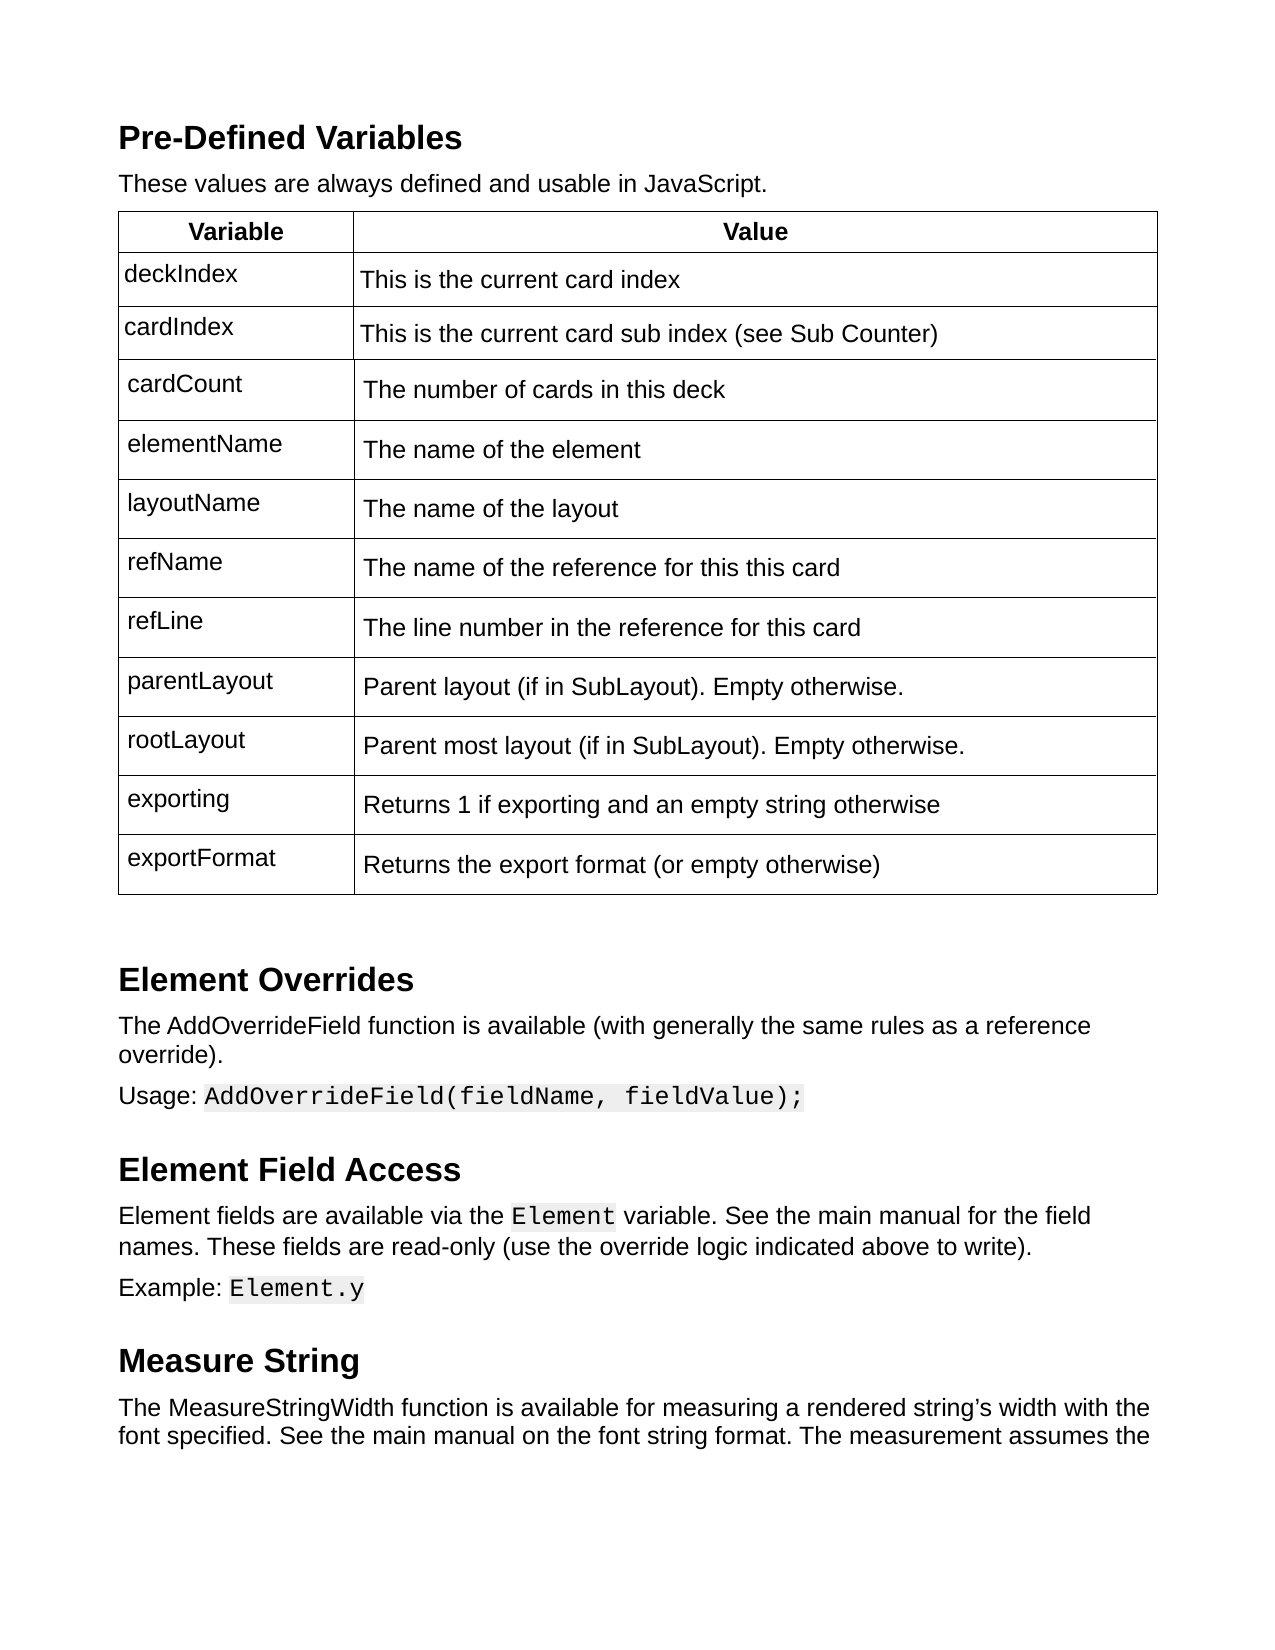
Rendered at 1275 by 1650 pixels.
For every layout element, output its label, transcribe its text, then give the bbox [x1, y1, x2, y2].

text These values are always defined and usable in JavaScript. [118, 169, 1157, 198]
text Example: Element.y [118, 1273, 1157, 1304]
table_header Variable [119, 212, 353, 252]
table_cell Returns the export format (or empty otherwise) [355, 834, 1157, 894]
table_cell refName [119, 539, 354, 597]
table_cell rootLayout [119, 717, 354, 775]
table_cell deckIndex [119, 253, 353, 306]
text Element fields are available via the Element variable. See the main manual for the field names. These fields are read-only (use the override logic indicated above to write). [118, 1201, 1157, 1260]
table_cell The name of the element [355, 420, 1157, 479]
table_cell elementName [119, 421, 354, 479]
subtitle Measure String [118, 1341, 1157, 1380]
subtitle Element Overrides [118, 960, 1157, 999]
table_cell Parent layout (if in SubLayout). Empty otherwise. [355, 657, 1157, 716]
table_cell Returns 1 if exporting and an empty string otherwise [355, 775, 1157, 834]
text The MeasureStringWidth function is available for measuring a rendered string’s width with the font specified. See the main manual on the font string format. The measurement assumes the [118, 1392, 1157, 1450]
table_cell layoutName [119, 480, 354, 538]
table_cell The number of cards in this deck [355, 359, 1157, 419]
table_cell The line number in the reference for this card [355, 597, 1157, 657]
text The AddOverrideField function is available (with generally the same rules as a reference override). [118, 1011, 1157, 1069]
table_cell The name of the reference for this this card [355, 538, 1157, 597]
table_header Value [354, 212, 1157, 252]
table_cell parentLayout [119, 658, 354, 716]
table_cell cardIndex [119, 307, 353, 359]
subtitle Pre-Defined Variables [118, 118, 1157, 157]
table_cell The name of the layout [355, 479, 1157, 538]
table_cell This is the current card sub index (see Sub Counter) [354, 307, 1157, 359]
subtitle Element Field Access [118, 1149, 1157, 1188]
table_cell Parent most layout (if in SubLayout). Empty otherwise. [355, 716, 1157, 775]
text Usage: AddOverrideField(fieldName, fieldValue); [118, 1081, 1157, 1112]
table_cell cardCount [119, 360, 354, 419]
table_cell exportFormat [119, 835, 354, 894]
table_cell exporting [119, 776, 354, 834]
table_cell refLine [119, 598, 354, 657]
table_cell This is the current card index [354, 253, 1157, 306]
